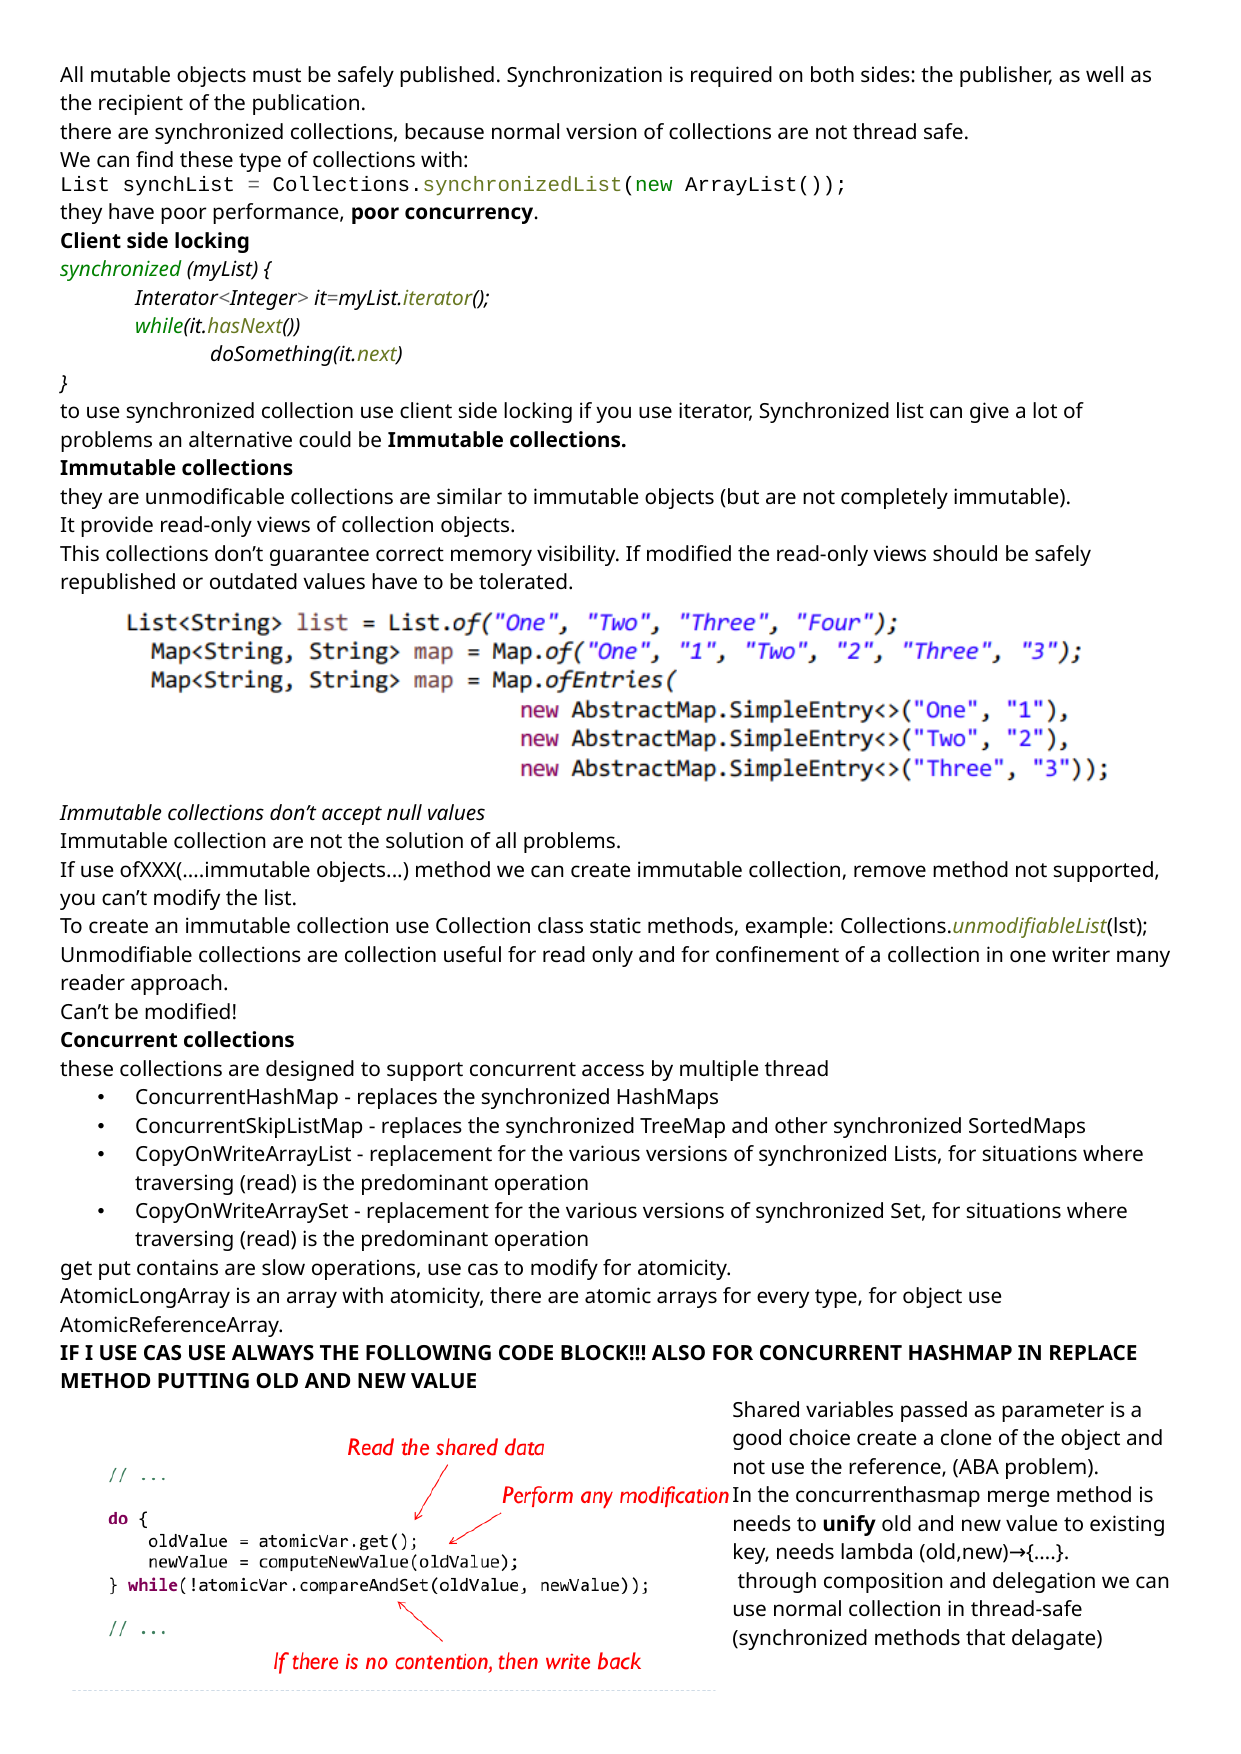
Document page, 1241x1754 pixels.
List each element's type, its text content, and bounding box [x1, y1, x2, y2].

text AtomicLongArray is an array with atomicity, there are atomic arrays for every type, for object use AtomicReferenceArray. [60, 1281, 1181, 1338]
text Immutable collection are not the solution of all problems. [60, 826, 1181, 855]
text doSomething(it.next) [60, 339, 1181, 368]
list ConcurrentSkipListMap - replaces the synchronized TreeMap and other synchronized SortedMaps [97, 1111, 1181, 1139]
text This collections don’t guarantee correct memory visibility. If modified the read-only views should be safely republished or outdated values have to be tolerated. [60, 539, 1181, 596]
text they have poor performance, poor concurrency. [60, 197, 1181, 226]
text get put contains are slow operations, use cas to modify for atomicity. [60, 1253, 1181, 1281]
text to use synchronized collection use client side locking if you use iterator, Synchronized list can give a lot of problems an alternative could be Immutable collections. [60, 396, 1181, 453]
text there are synchronized collections, because normal version of collections are not thread safe. [60, 117, 1181, 145]
picture [70, 1417, 732, 1691]
list CopyOnWriteArraySet - replacement for the various versions of synchronized Set, for situations where traversing (read) is the predominant operation [97, 1196, 1181, 1253]
text synchronized (myList) { [60, 254, 1181, 283]
text Unmodifiable collections are collection useful for read only and for confinement of a collection in one writer many reader approach. [60, 940, 1181, 997]
text We can find these type of collections with: [60, 145, 1181, 174]
text they are unmodificable collections are similar to immutable objects (but are not completely immutable). [60, 482, 1181, 510]
text through composition and delegation we can use normal collection in thread-safe (synchronized methods that delagate) [732, 1566, 1181, 1651]
text while(it.hasNext()) [60, 311, 1181, 339]
text To create an immutable collection use Collection class static methods, example: Collections.unmodifiableList(lst); [60, 912, 1181, 940]
list CopyOnWriteArrayList - replacement for the various versions of synchronized Lists, for situations where traversing (read) is the predominant operation [97, 1139, 1181, 1196]
text Immutable collections [60, 453, 1181, 482]
text All mutable objects must be safely published. Synchronization is required on both sides: the publisher, as well as the recipient of the publication. [60, 60, 1181, 117]
text Can’t be modified! [60, 997, 1181, 1025]
text Shared variables passed as parameter is a good choice create a clone of the object and not use the reference, (ABA problem). [60, 1395, 1181, 1480]
text Immutable collections don’t accept null values [60, 624, 1181, 826]
text IF I USE CAS USE ALWAYS THE FOLLOWING CODE BLOCK!!! ALSO FOR CONCURRENT HASHMAP IN REPLACE METHOD PUTTING OLD AND NEW VALUE [60, 1338, 1181, 1395]
text Interator<Integer> it=myList.iterator(); [60, 283, 1181, 311]
text these collections are designed to support concurrent access by multiple thread [60, 1054, 1181, 1082]
text Client side locking [60, 226, 1181, 254]
list ConcurrentHashMap - replaces the synchronized HashMaps [97, 1082, 1181, 1111]
text Concurrent collections [60, 1025, 1181, 1054]
text In the concurrenthasmap merge method is needs to unify old and new value to existing key, needs lambda (old,new)→{….}. [732, 1480, 1181, 1566]
text If use ofXXX(….immutable objects...) method we can create immutable collection, remove method not supported, you can’t modify the list. [60, 855, 1181, 912]
picture [118, 595, 1123, 798]
text } [60, 368, 1181, 396]
text List synchList = Collections.synchronizedList(new ArrayList()); [60, 174, 1181, 197]
text It provide read-only views of collection objects. [60, 510, 1181, 539]
